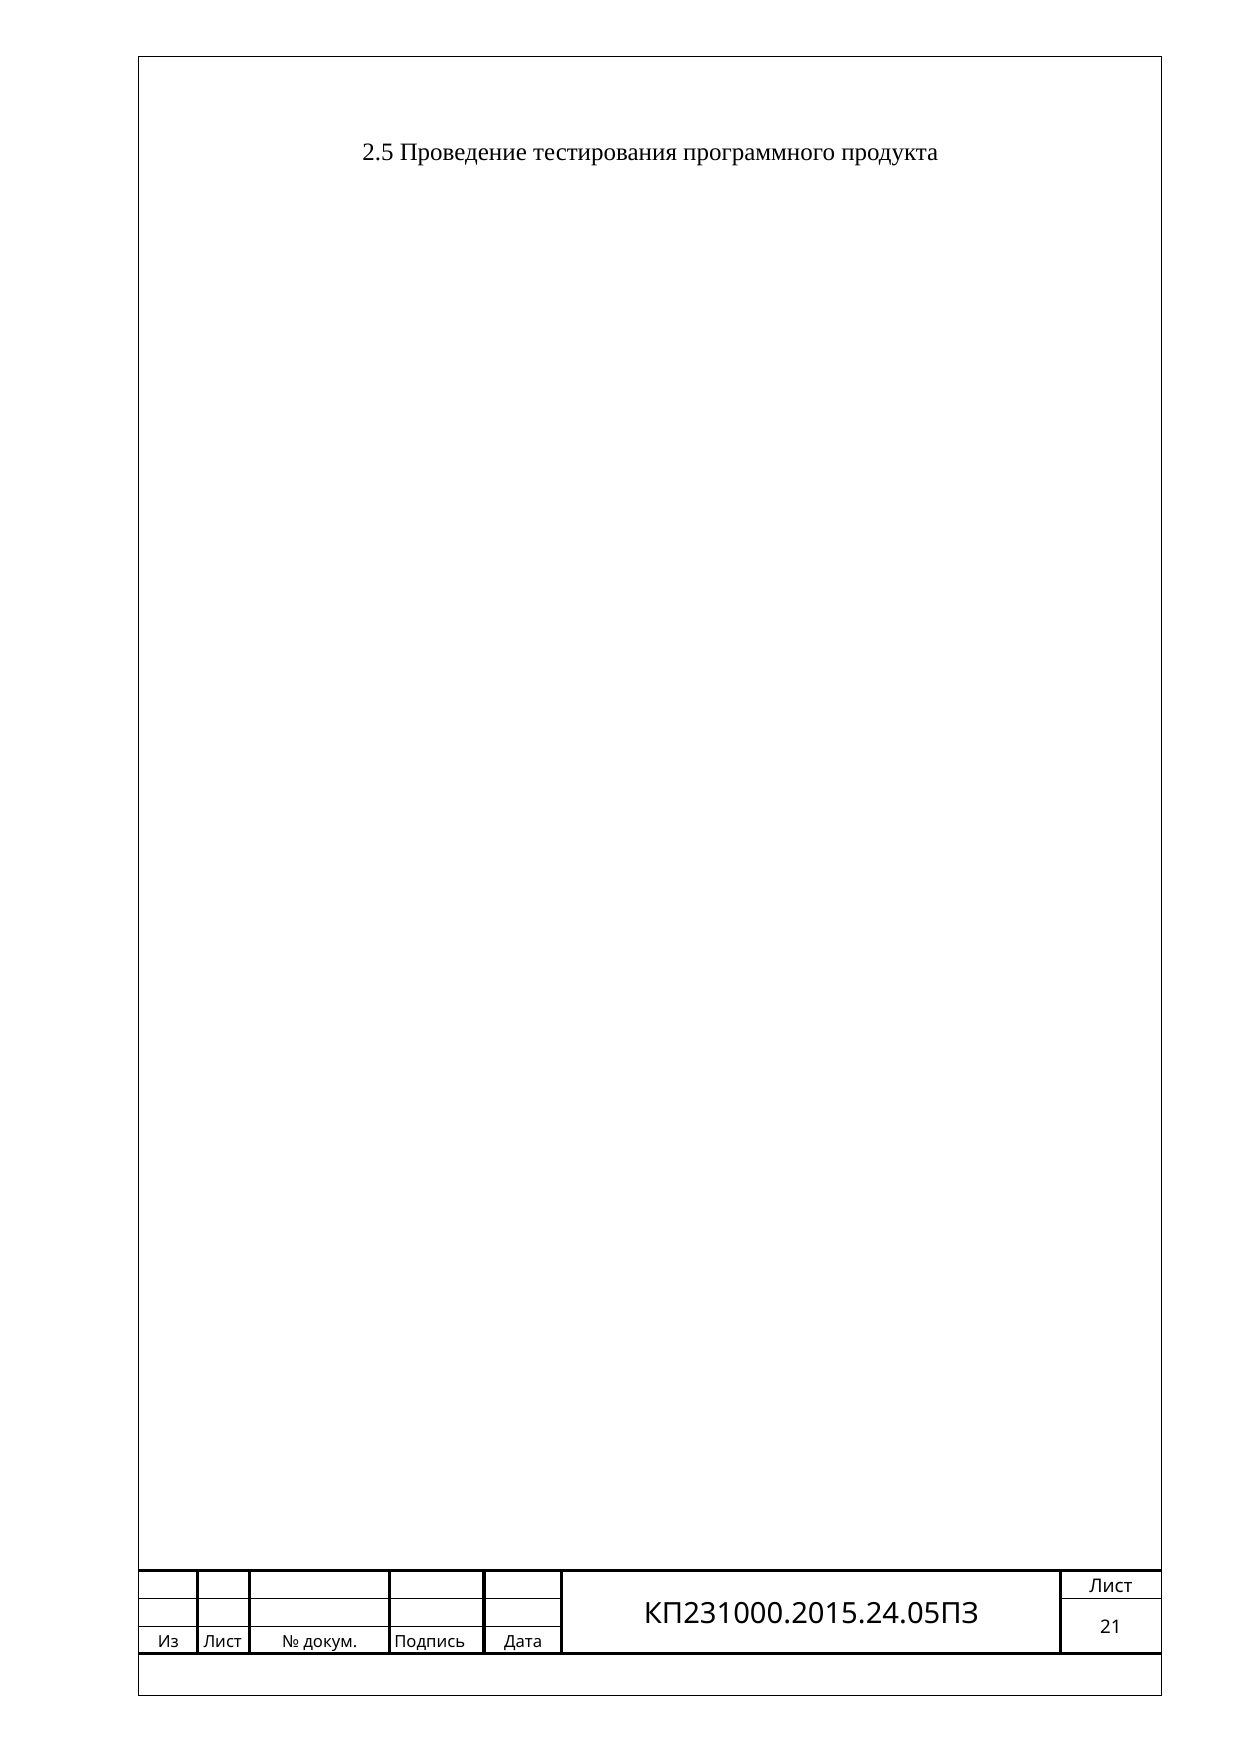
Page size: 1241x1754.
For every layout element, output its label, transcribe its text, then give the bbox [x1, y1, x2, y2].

subtitle 2.5 Проведение тестирования программного продукта [168, 137, 1132, 165]
